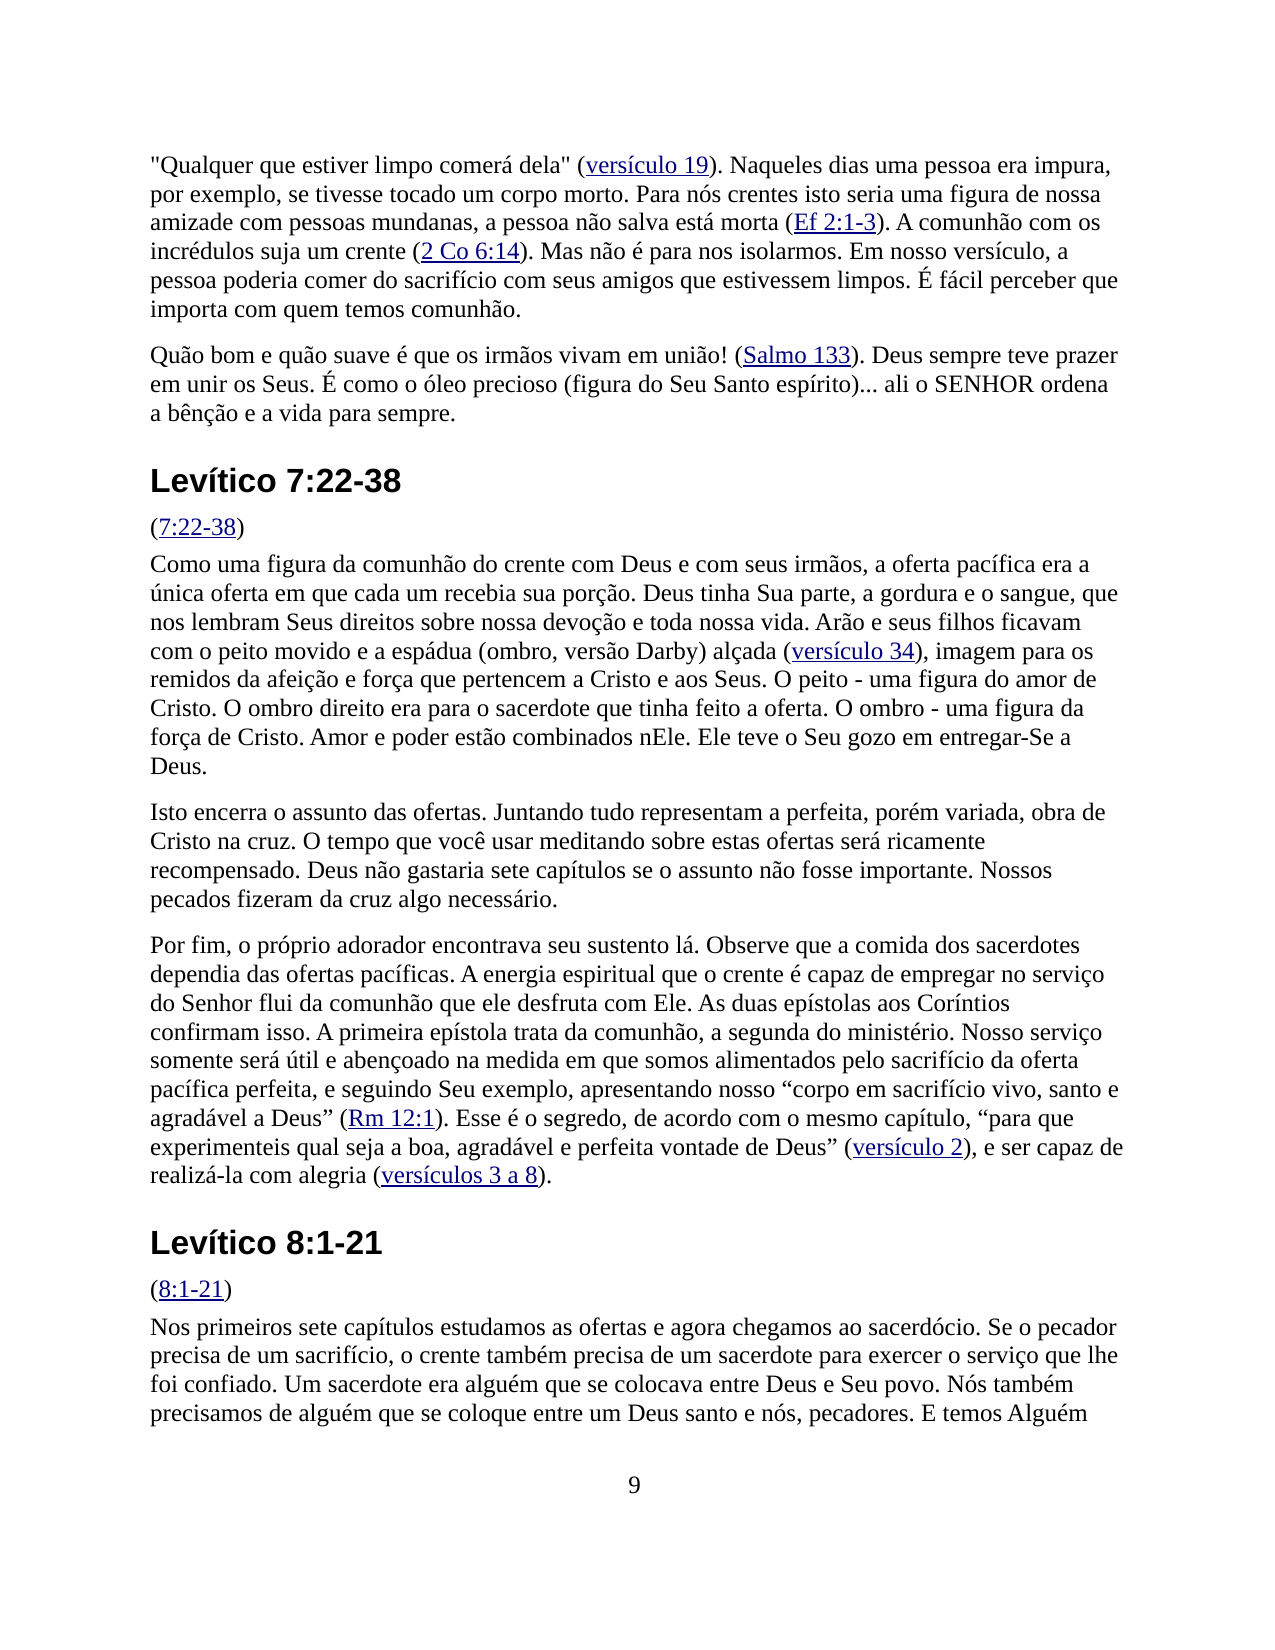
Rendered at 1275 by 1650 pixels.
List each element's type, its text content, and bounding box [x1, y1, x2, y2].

text (8:1-21) [150, 1274, 1125, 1303]
text Nos primeiros sete capítulos estudamos as ofertas e agora chegamos ao sacerdócio. Se o pecador precisa de um sacrifício, o crente também precisa de um sacerdote para exercer o serviço que lhe foi confiado. Um sacerdote era alguém que se colocava entre Deus e Seu povo. Nós também precisamos de alguém que se coloque entre um Deus santo e nós, pecadores. E temos Alguém [150, 1312, 1125, 1427]
text Por fim, o próprio adorador encontrava seu sustento lá. Observe que a comida dos sacerdotes dependia das ofertas pacíficas. A energia espiritual que o crente é capaz de empregar no serviço do Senhor flui da comunhão que ele desfruta com Ele. As duas epístolas aos Coríntios confirmam isso. A primeira epístola trata da comunhão, a segunda do ministério. Nosso serviço somente será útil e abençoado na medida em que somos alimentados pelo sacrifício da oferta pacífica perfeita, e seguindo Seu exemplo, apresentando nosso “corpo em sacrifício vivo, santo e agradável a Deus” (Rm 12:1). Esse é o segredo, de acordo com o mesmo capítulo, “para que experimenteis qual seja a boa, agradável e perfeita vontade de Deus” (versículo 2), e ser capaz de realizá-la com alegria (versículos 3 a 8). [150, 930, 1125, 1189]
text Como uma figura da comunhão do crente com Deus e com seus irmãos, a oferta pacífica era a única oferta em que cada um recebia sua porção. Deus tinha Sua parte, a gordura e o sangue, que nos lembram Seus direitos sobre nossa devoção e toda nossa vida. Arão e seus filhos ficavam com o peito movido e a espádua (ombro, versão Darby) alçada (versículo 34), imagem para os remidos da afeição e força que pertencem a Cristo e aos Seus. O peito - uma figura do amor de Cristo. O ombro direito era para o sacerdote que tinha feito a oferta. O ombro - uma figura da força de Cristo. Amor e poder estão combinados nEle. Ele teve o Seu gozo em entregar-Se a Deus. [150, 549, 1125, 779]
text Isto encerra o assunto das ofertas. Juntando tudo representam a perfeita, porém variada, obra de Cristo na cruz. O tempo que você usar meditando sobre estas ofertas será ricamente recompensado. Deus não gastaria sete capítulos se o assunto não fosse importante. Nossos pecados fizeram da cruz algo necessário. [150, 797, 1125, 912]
text (7:22-38) [150, 512, 1125, 541]
text "Qualquer que estiver limpo comerá dela" (versículo 19). Naqueles dias uma pessoa era impura, por exemplo, se tivesse tocado um corpo morto. Para nós crentes isto seria uma figura de nossa amizade com pessoas mundanas, a pessoa não salva está morta (Ef 2:1-3). A comunhão com os incrédulos suja um crente (2 Co 6:14). Mas não é para nos isolarmos. Em nosso versículo, a pessoa poderia comer do sacrifício com seus amigos que estivessem limpos. É fácil perceber que importa com quem temos comunhão. [150, 150, 1125, 322]
subtitle Levítico 8:1-21 [150, 1223, 1125, 1262]
text Quão bom e quão suave é que os irmãos vivam em união! (Salmo 133). Deus sempre teve prazer em unir os Seus. É como o óleo precioso (figura do Seu Santo espírito)... ali o SENHOR ordena a bênção e a vida para sempre. [150, 340, 1125, 427]
subtitle Levítico 7:22-38 [150, 461, 1125, 499]
